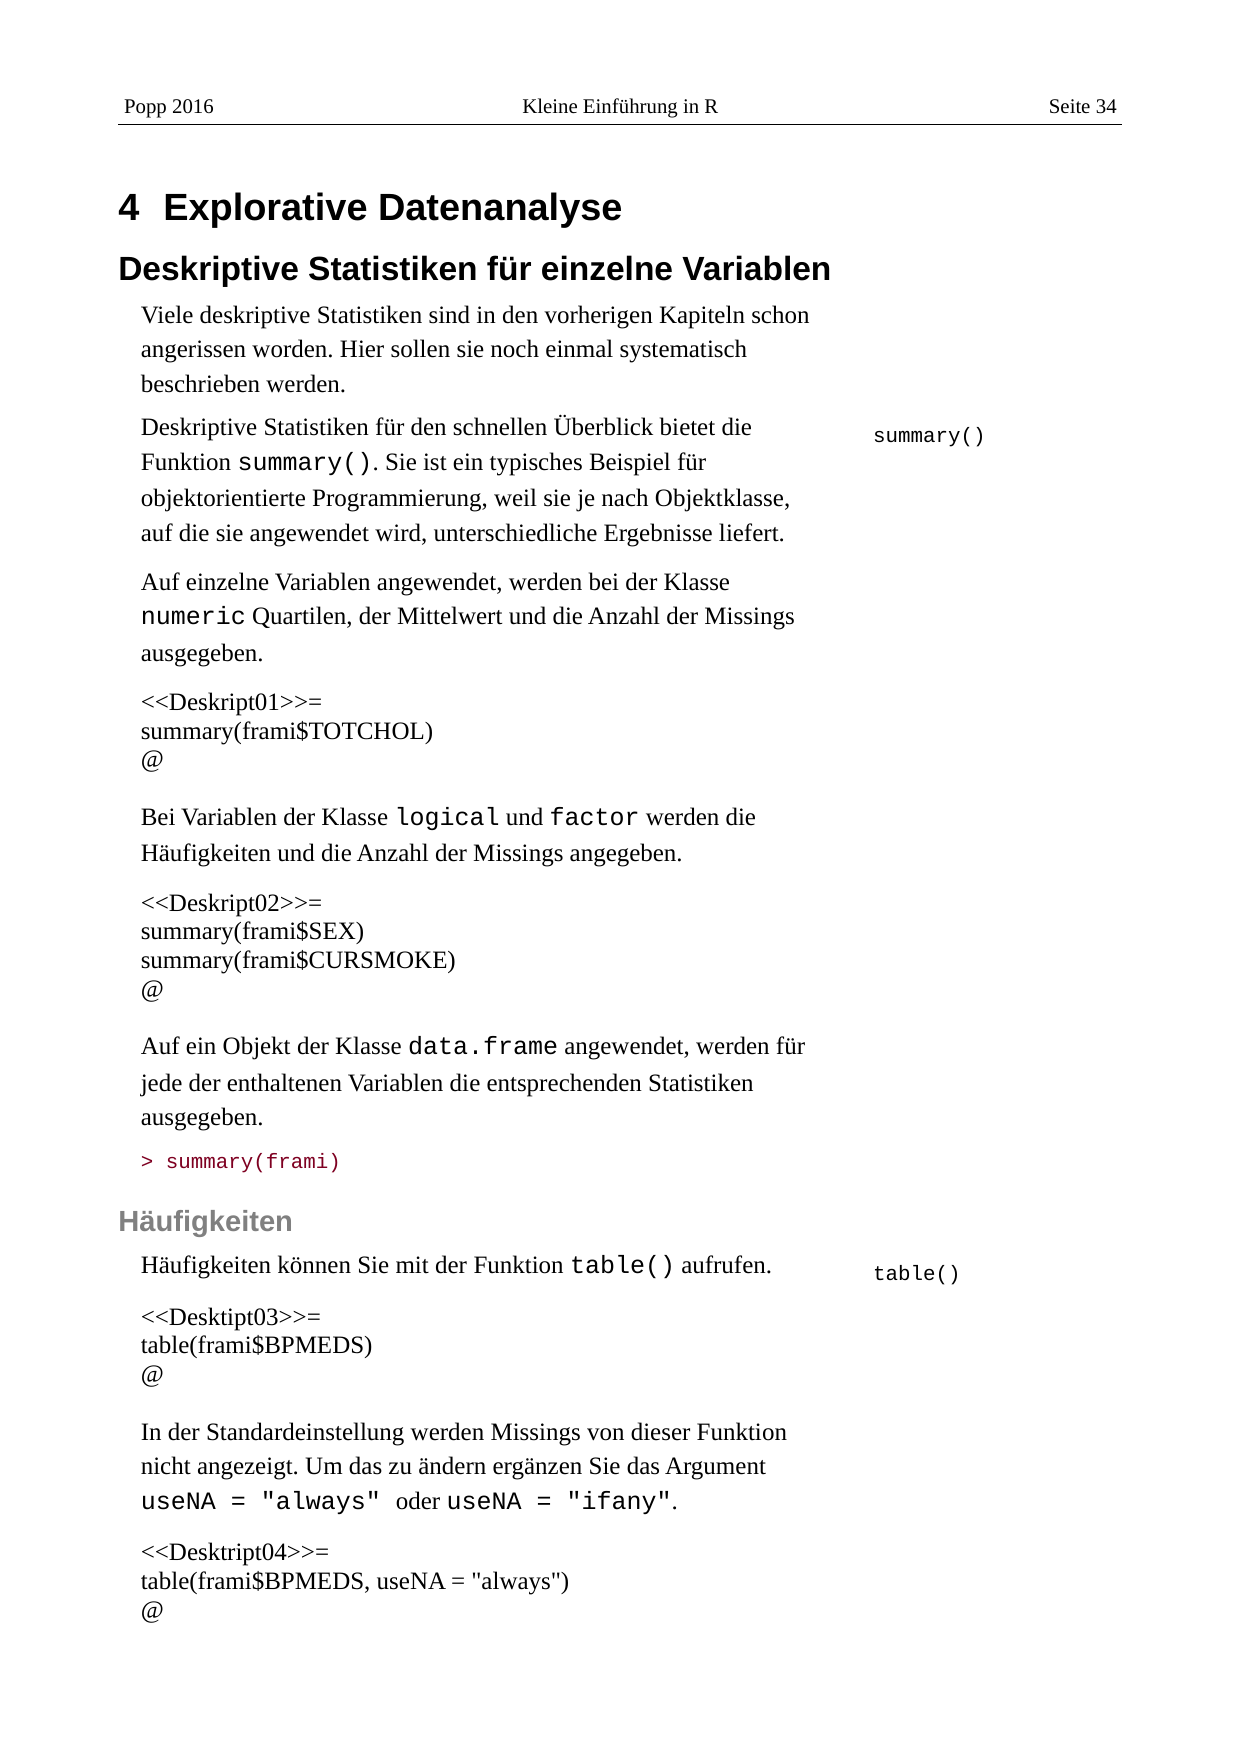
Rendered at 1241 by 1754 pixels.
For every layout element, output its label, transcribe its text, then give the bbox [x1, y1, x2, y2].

subtitle Häufigkeiten [118, 1204, 1122, 1238]
table_header Häufigkeiten können Sie mit der Funktion table() aufrufen. <<Desktipt03>>= table(frami$BPMEDS) @ In der Standardeinstellung werden Missings von dieser Funktion nicht angezeigt. Um das zu ändern ergänzen Sie das Argument useNA = "always" oder useNA = "ifany". <<Desktript04>>= table(frami$BPMEDS, useNA = "always") @ [141, 1250, 855, 1624]
subtitle Deskriptive Statistiken für einzelne Variablen [118, 249, 1122, 287]
table_header table() [855, 1250, 1123, 1624]
table_header Viele deskriptive Statistiken sind in den vorherigen Kapiteln schon angerissen worden. Hier sollen sie noch einmal systematisch beschrieben werden. [141, 300, 855, 412]
table_header [855, 300, 1123, 412]
subtitle Explorative Datenanalyse [118, 184, 1122, 228]
table_cell Deskriptive Statistiken für den schnellen Überblick bietet die Funktion summary(). Sie ist ein typisches Beispiel für objektorientierte Programmierung, weil sie je nach Objektklasse, auf die sie angewendet wird, unterschiedliche Ergebnisse liefert. Auf einzelne Variablen angewendet, werden bei der Klasse numeric Quartilen, der Mittelwert und die Anzahl der Missings ausgegeben. <<Deskript01>>= summary(frami$TOTCHOL) @ Bei Variablen der Klasse logical und factor werden die Häufigkeiten und die Anzahl der Missings angegeben. <<Deskript02>>= summary(frami$SEX) summary(frami$CURSMOKE) @ Auf ein Objekt der Klasse data.frame angewendet, werden für jede der enthaltenen Variablen die entsprechenden Statistiken ausgegeben. > summary(frami) [141, 412, 855, 1190]
table_cell summary() [855, 412, 1123, 1190]
